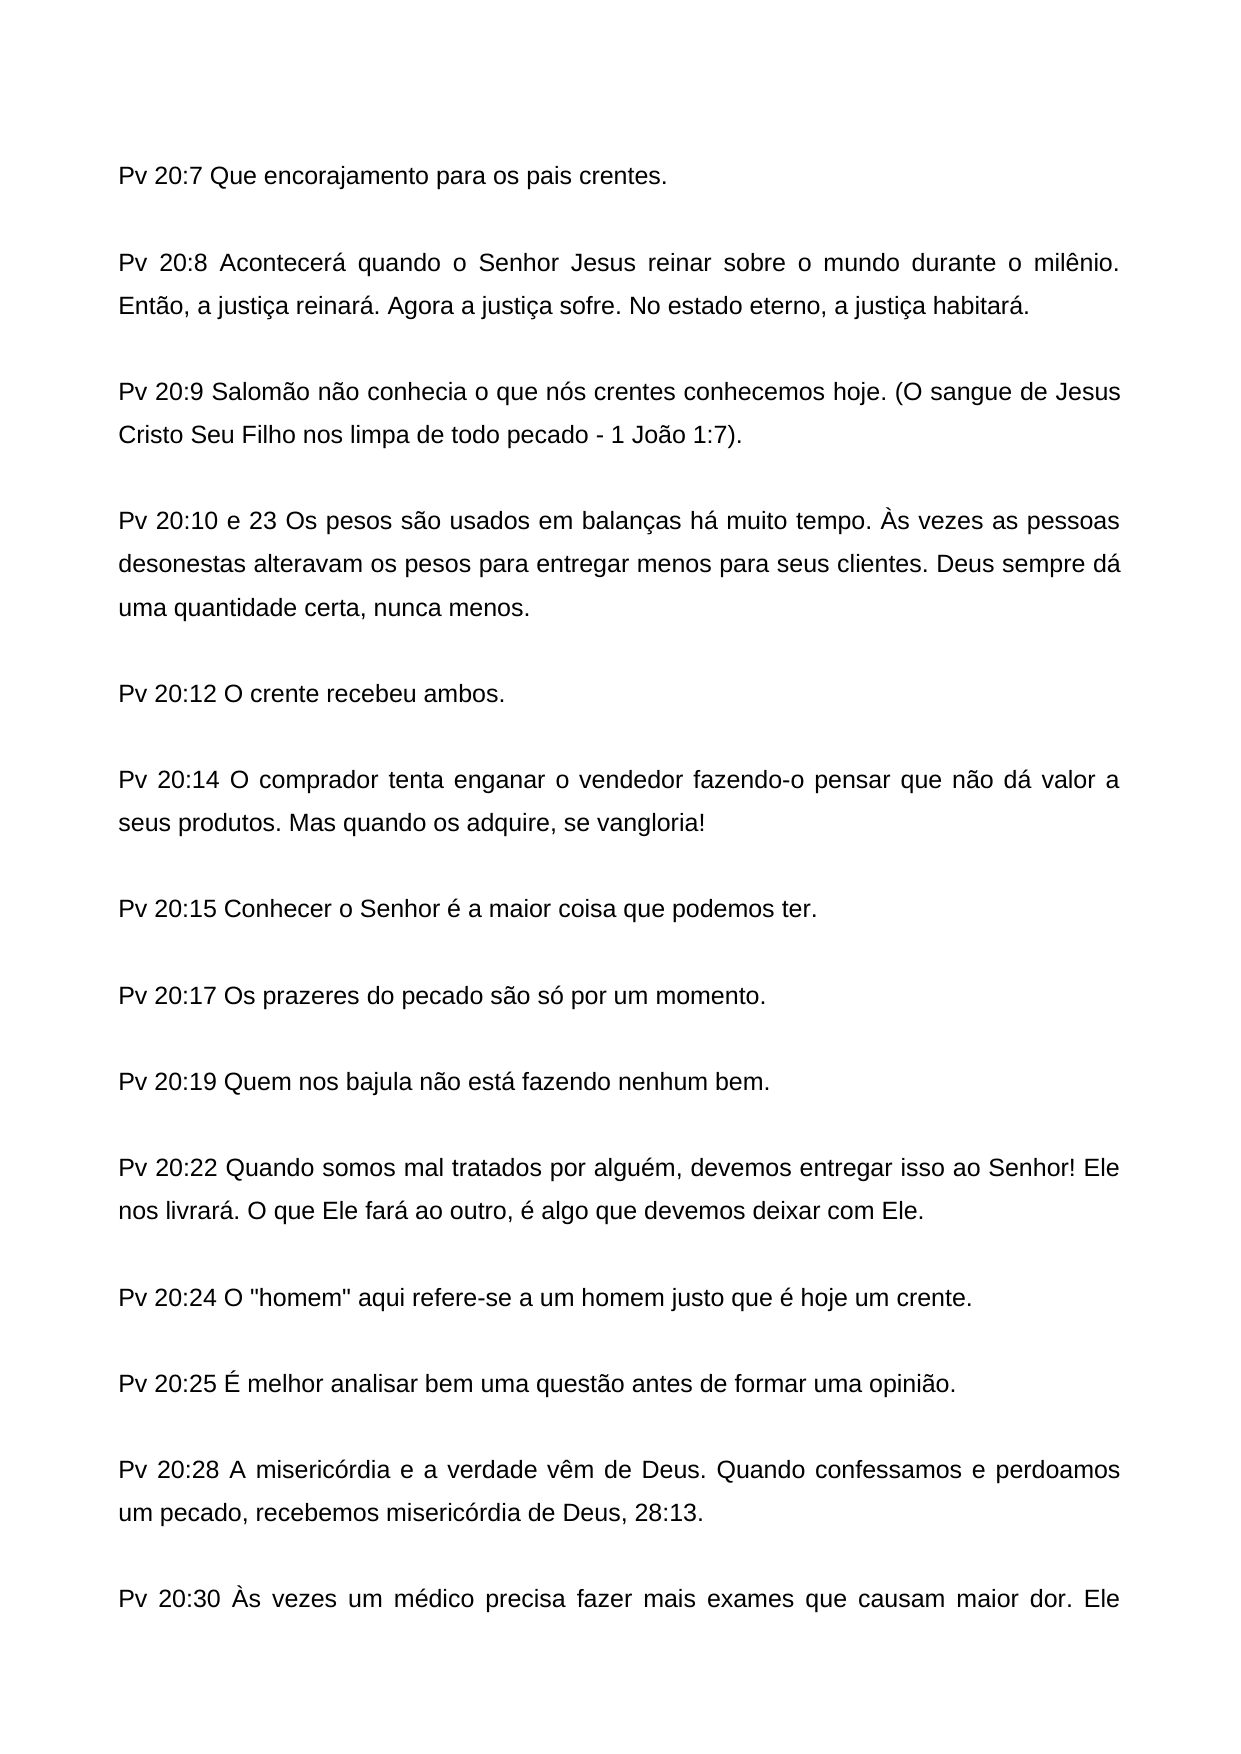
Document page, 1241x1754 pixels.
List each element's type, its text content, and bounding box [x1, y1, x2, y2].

text Pv 20:7 Que encorajamento para os pais crentes. [118, 161, 1122, 190]
text Pv 20:8 Acontecerá quando o Senhor Jesus reinar sobre o mundo durante o milênio. Então, a justiça reinará. Agora a justiça sofre. No estado eterno, a justiça habitará. [118, 247, 1122, 319]
text Pv 20:28 A misericórdia e a verdade vêm de Deus. Quando confessamos e perdoamos um pecado, recebemos misericórdia de Deus, 28:13. [118, 1455, 1122, 1527]
text Pv 20:17 Os prazeres do pecado são só por um momento. [118, 981, 1122, 1009]
text Pv 20:30 Às vezes um médico precisa fazer mais exames que causam maior dor. Ele [118, 1584, 1122, 1613]
text Pv 20:25 É melhor analisar bem uma questão antes de formar uma opinião. [118, 1369, 1122, 1397]
text Pv 20:9 Salomão não conhecia o que nós crentes conhecemos hoje. (O sangue de Jesus Cristo Seu Filho nos limpa de todo pecado - 1 João 1:7). [118, 377, 1122, 449]
text Pv 20:14 O comprador tenta enganar o vendedor fazendo-o pensar que não dá valor a seus produtos. Mas quando os adquire, se vangloria! [118, 765, 1122, 837]
text Pv 20:12 O crente recebeu ambos. [118, 679, 1122, 707]
text Pv 20:22 Quando somos mal tratados por alguém, devemos entregar isso ao Senhor! Ele nos livrará. O que Ele fará ao outro, é algo que devemos deixar com Ele. [118, 1153, 1122, 1225]
text Pv 20:10 e 23 Os pesos são usados em balanças há muito tempo. Às vezes as pessoas desonestas alteravam os pesos para entregar menos para seus clientes. Deus sempre dá uma quantidade certa, nunca menos. [118, 506, 1122, 621]
text Pv 20:19 Quem nos bajula não está fazendo nenhum bem. [118, 1067, 1122, 1096]
text Pv 20:15 Conhecer o Senhor é a maior coisa que podemos ter. [118, 894, 1122, 923]
text Pv 20:24 O "homem" aqui refere-se a um homem justo que é hoje um crente. [118, 1282, 1122, 1311]
